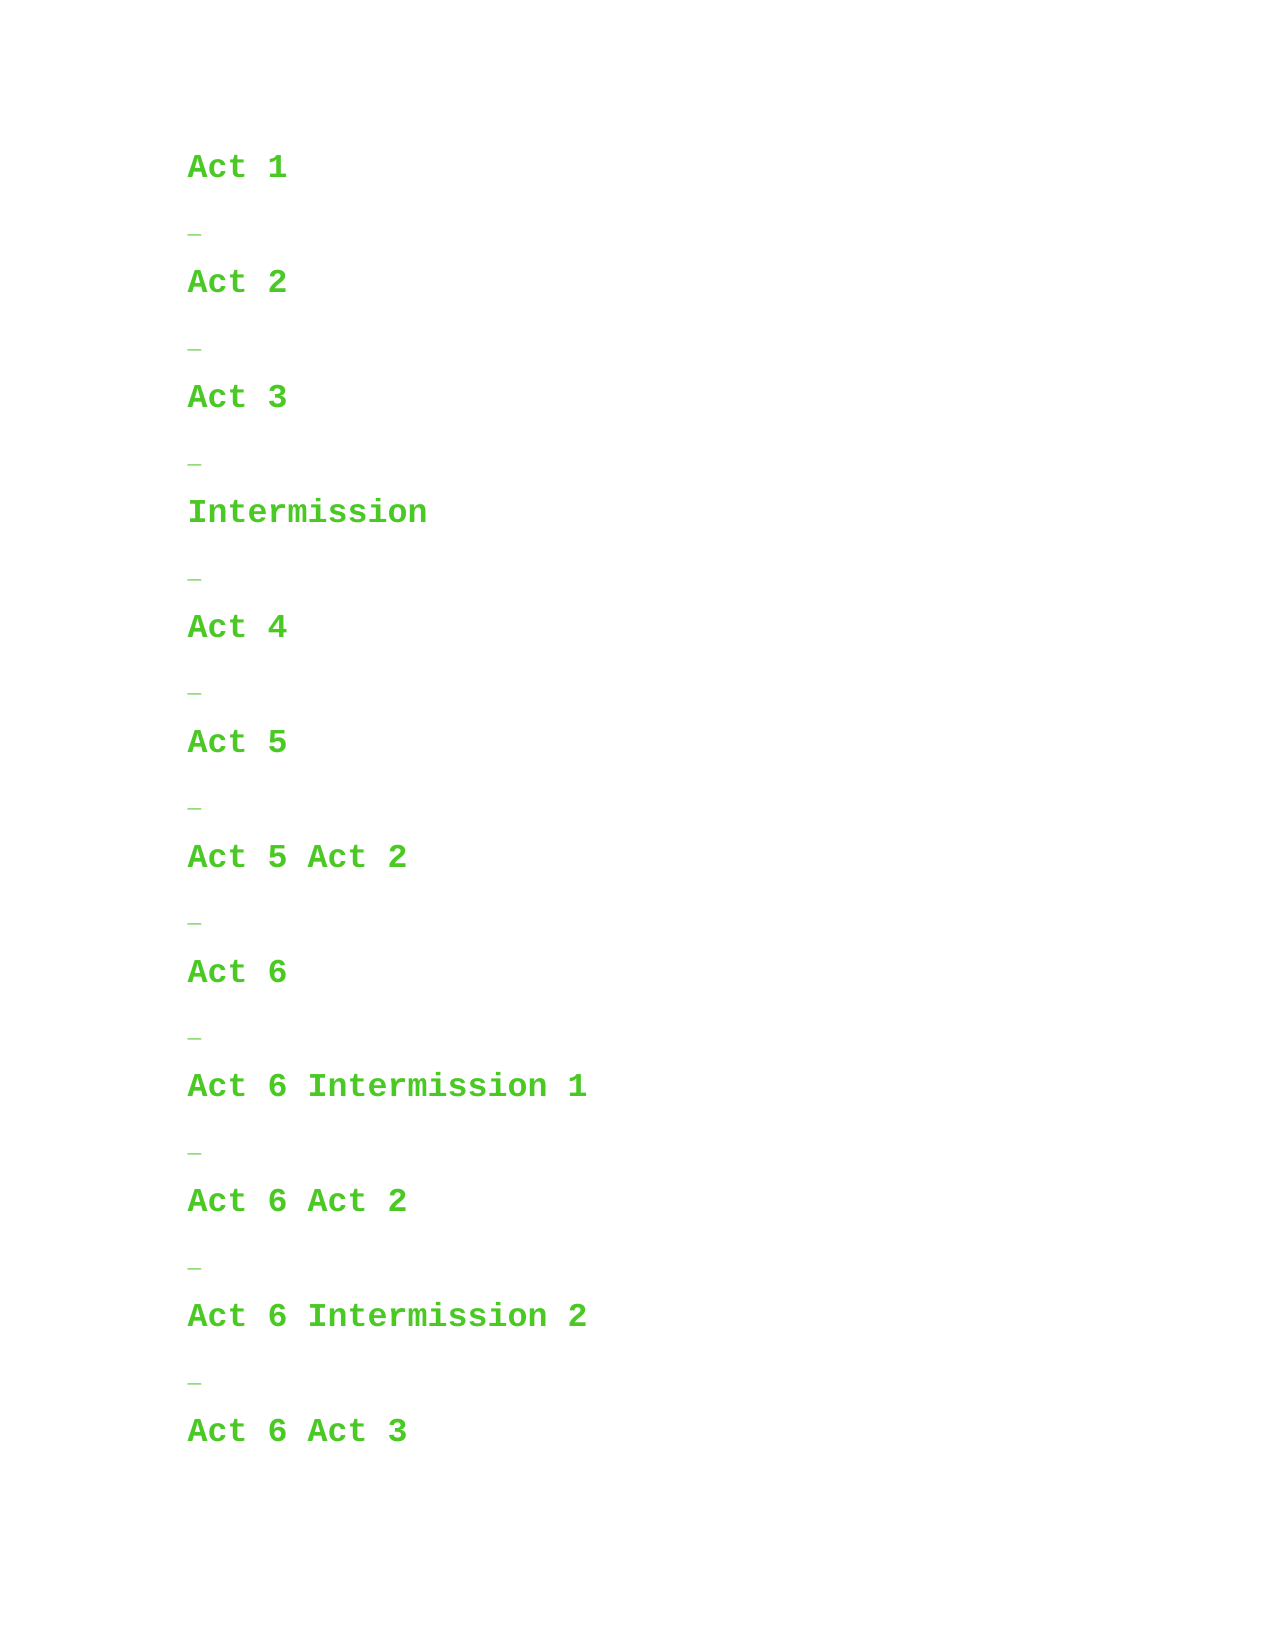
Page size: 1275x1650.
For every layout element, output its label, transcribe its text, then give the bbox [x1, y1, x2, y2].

text _ [187, 674, 1087, 700]
text Act 6 Intermission 1 [187, 1069, 1087, 1107]
text _ [187, 329, 1087, 355]
text Act 6 Act 3 [187, 1414, 1087, 1452]
text _ [187, 904, 1087, 929]
text _ [187, 1018, 1087, 1044]
text Act 5 Act 2 [187, 839, 1087, 877]
text Act 6 [187, 954, 1087, 992]
text _ [187, 444, 1087, 470]
text _ [187, 1133, 1087, 1159]
text Intermission [187, 495, 1087, 532]
text _ [187, 214, 1087, 240]
text Act 6 Intermission 2 [187, 1299, 1087, 1337]
text _ [187, 559, 1087, 585]
text Act 1 [187, 150, 1087, 188]
text Act 6 Act 2 [187, 1184, 1087, 1222]
text _ [187, 789, 1087, 815]
text Act 4 [187, 609, 1087, 647]
text Act 2 [187, 265, 1087, 303]
text _ [187, 1363, 1087, 1389]
text _ [187, 1248, 1087, 1274]
text Act 5 [187, 724, 1087, 762]
text Act 3 [187, 380, 1087, 418]
